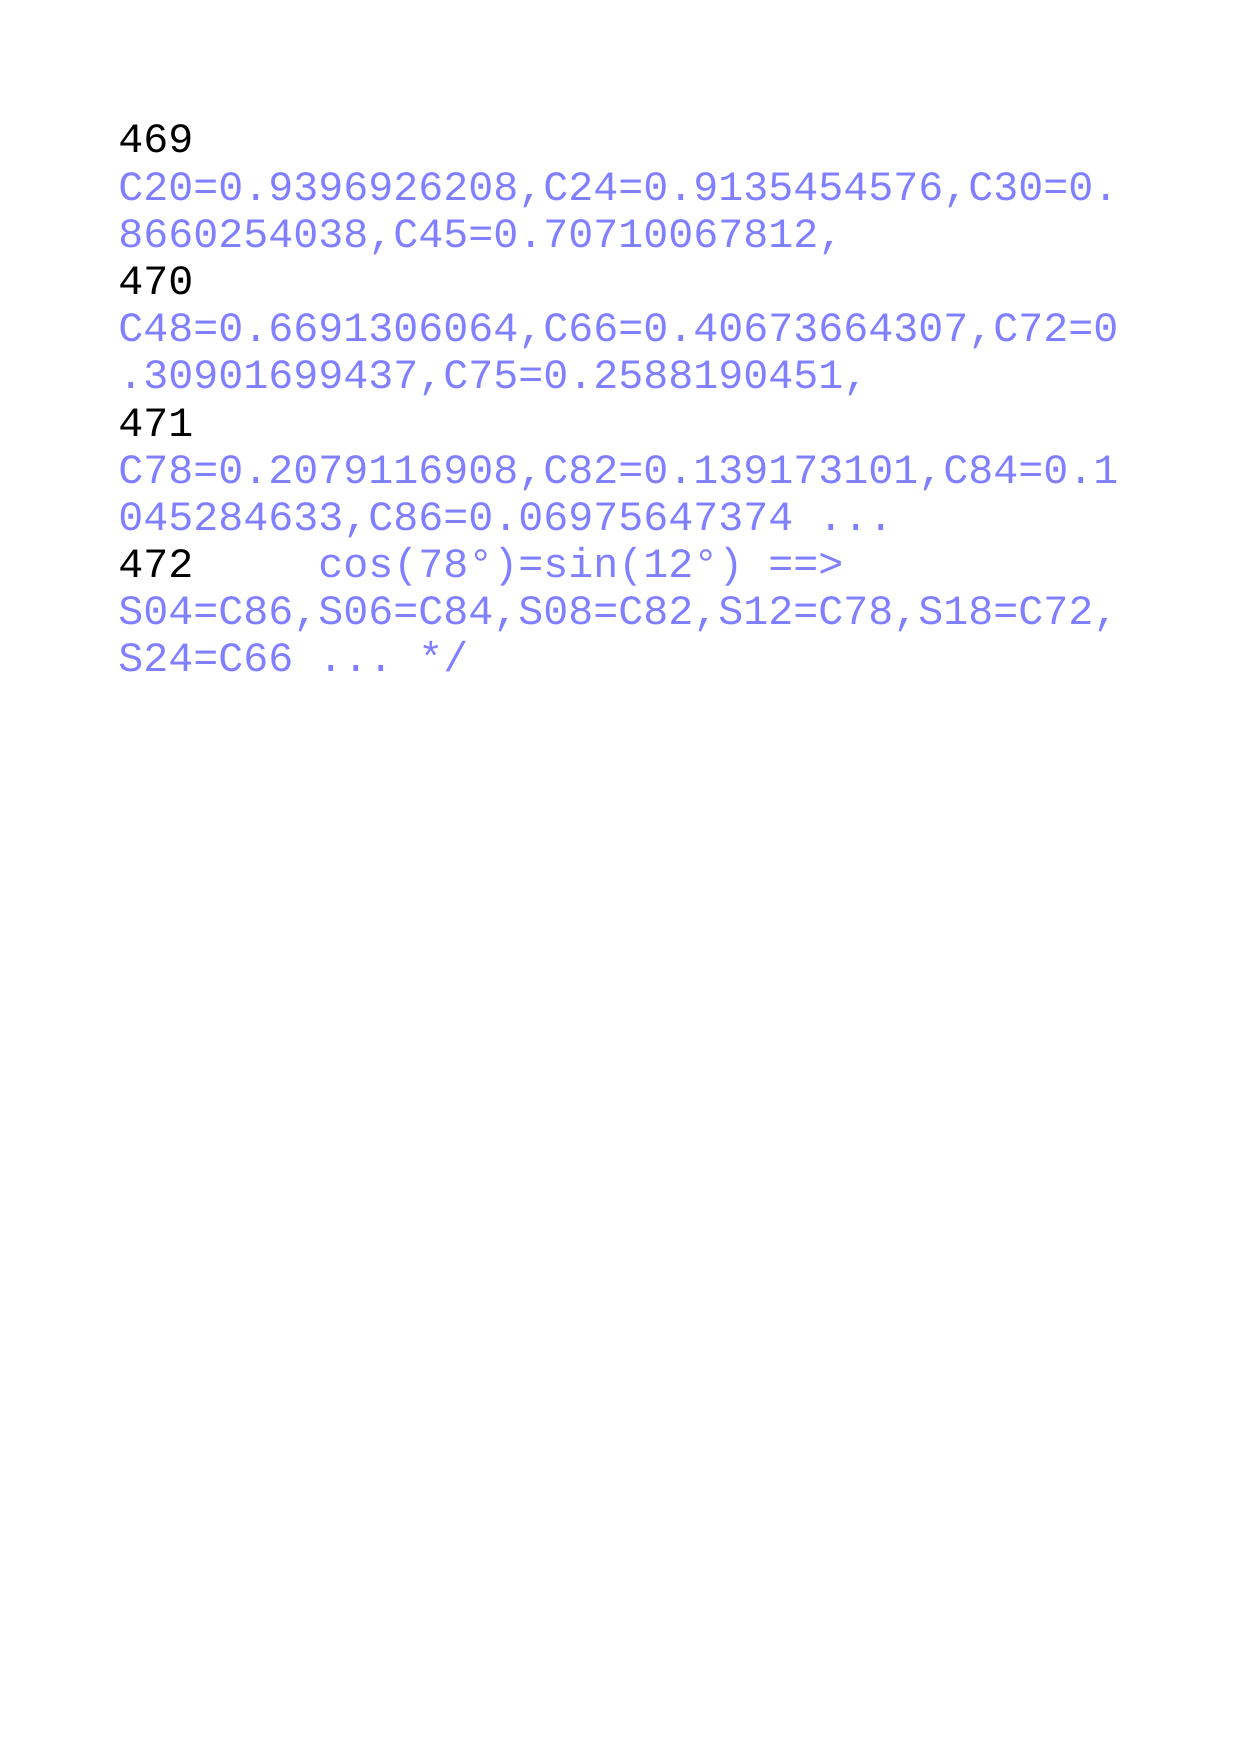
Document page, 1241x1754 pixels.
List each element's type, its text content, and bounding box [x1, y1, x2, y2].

subtitle 471 C78=0.2079116908,C82=0.139173101,C84=0.1045284633,C86=0.06975647374 ... [118, 401, 1122, 543]
subtitle 470 C48=0.6691306064,C66=0.40673664307,C72=0.30901699437,C75=0.2588190451, [118, 260, 1122, 401]
subtitle 472 cos(78°)=sin(12°) ==> S04=C86,S06=C84,S08=C82,S12=C78,S18=C72,S24=C66 ... */ [118, 543, 1122, 684]
subtitle 469 C20=0.9396926208,C24=0.9135454576,C30=0.8660254038,C45=0.70710067812, [118, 118, 1122, 260]
